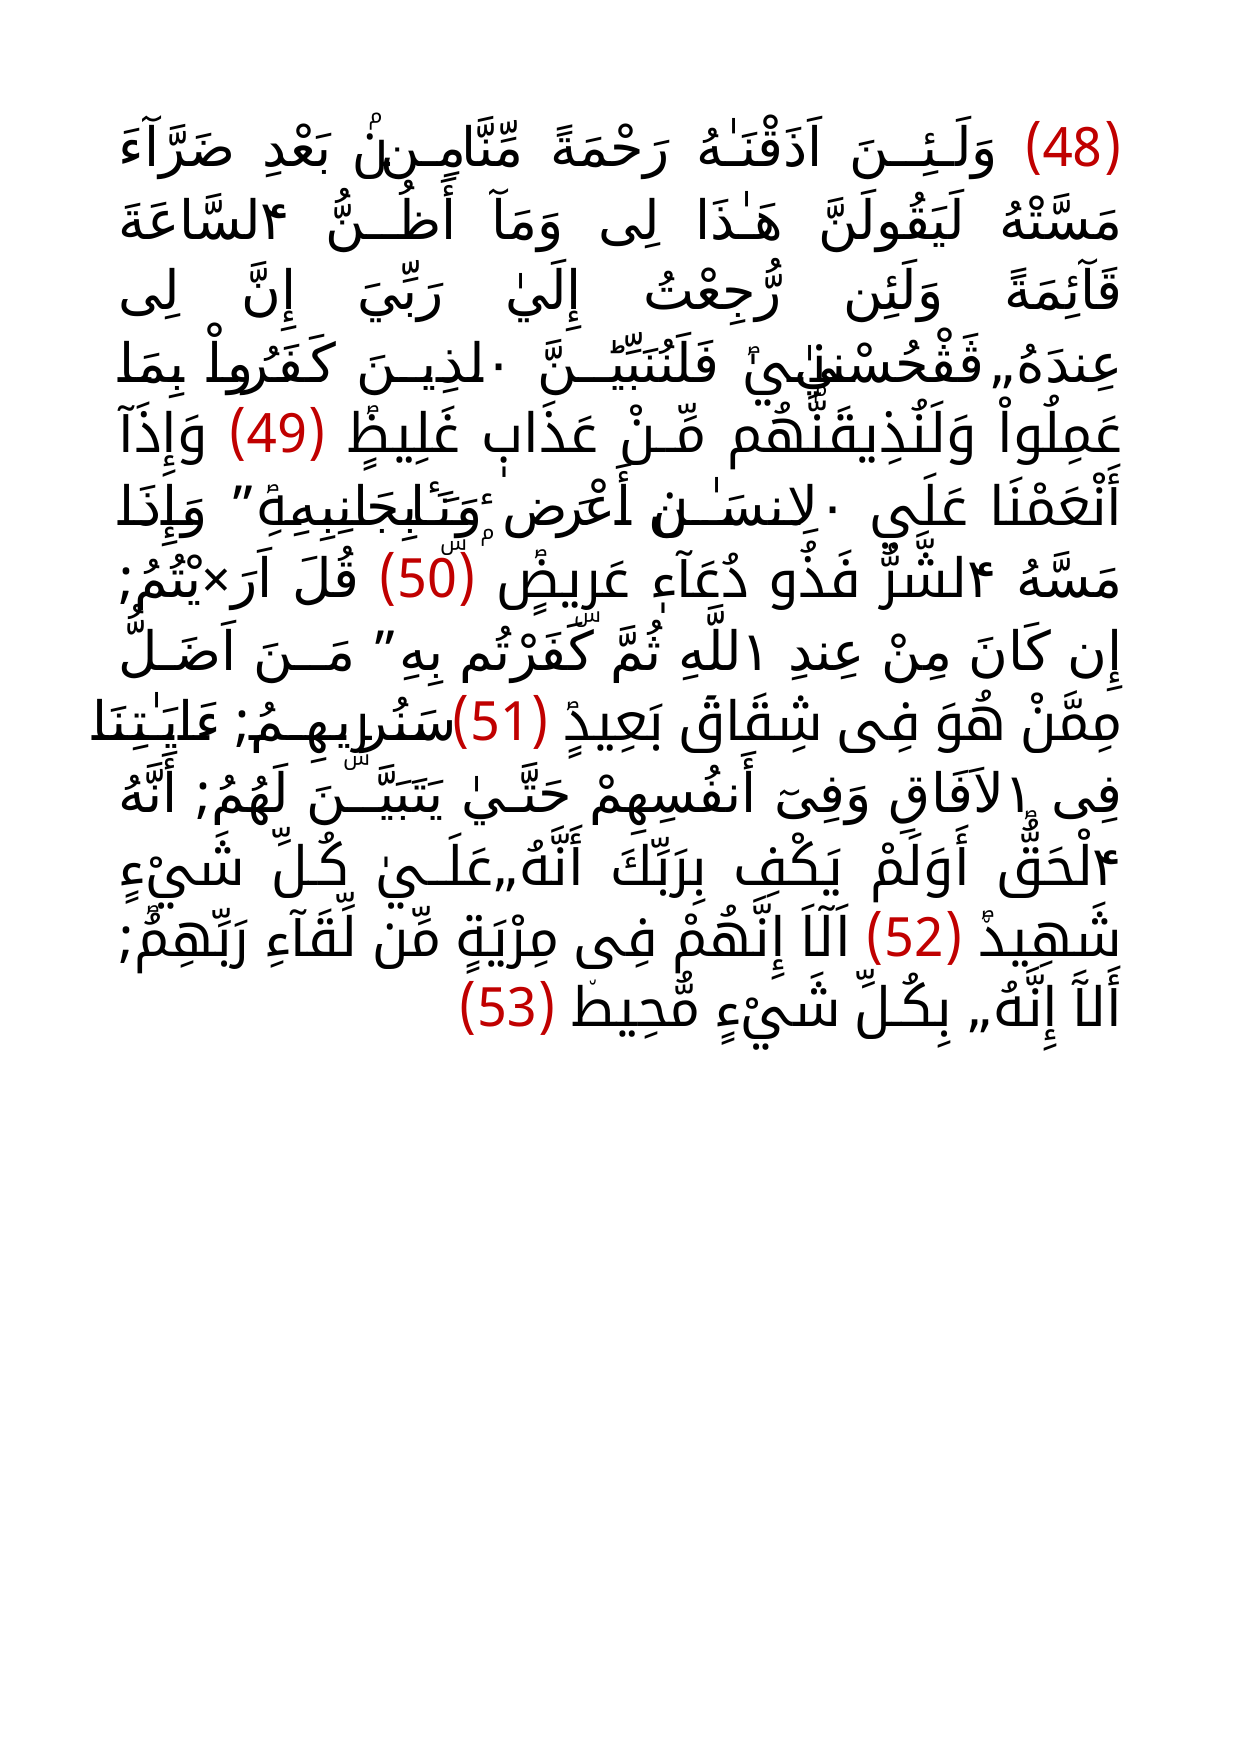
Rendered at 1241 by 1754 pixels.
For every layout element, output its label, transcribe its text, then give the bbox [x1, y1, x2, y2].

text بِسْمِ ۱للَّهِ ۱لرَّحْمَـٰنِ ۱لرَّحِيمِ حۭمِٓؐ تَنزۣيلٌ مِّنَ ۰لرَّحْمَـٰنِ ۱لرَّحِيمِ (1) كِتَـٰبٌ فُصِّلَتَ —ايَـٰتُهُ„ قُرْءَاناٗ عَرَبِيّاً لِّقَوْمٍ يَعْلَمُونَ (2) بَشِيراً وَنَذِيراًؐ فَأَعْرَضضضَ أَكْثَرُهُمْ فَهُمْ لاَ يَسْمَعُونَؐ (3) وَقَالُواْ قُلُوبُنَا فِىٓ أَكِنَّةٍ مِّمَّا تَدْعُونَآ إِلَيْهِ وَفِىٓ ءَاذَانِنَا وَقْرٌ وَمِـنۢ بَــيْنِنَا وَبَيْنِــكَ حِجَابٌ فَاعْمَلِ اِنَّنَا عَـٰمِلُونَؐ (4) قُلِ اِنَّمَآ أَنَا بَشَرٌ مِّثْلُكُمْ يُوحۭيٰٓ إِلَيَّ أَنَّمَآ إِچَهُكُمُ; إِچَهٌ وَ؛حِدٌ فَاسْتَقِيمُوٓاْ إِلَيْهِ وَاسْتَغْفِرُوهُؐ وَوَيْلٌ لِّلْمُشْرۣكِينَ (5) ۰لذِيــنَ لاَ يُوتُونَ ۰لزَّكَوٰةَ وَهُم بِالاَخِرَةِ هُمْ كَـٰفِرُونَؐ (6) إِنَّ ۰لذِيــنَ ءَامَنُواْ وَعَمِلُواْ ۴ڤصَّـٰڤِحَـٰتِ لَهُمُ; أَجْر٘ غَيْرُ مَمْنُونٍؐ (7) ¥ قُلَ اَئنَّكُمْ لَتَكْفُرُونَ بِاﻟ﮲ خَلَــقَ ۰لاَرْضَ فِى يَوْمَيْنِ وَتَجْعَلُونَ لَهُ; أَندَاداًؐ ذَ؛لِــكَ رَبُّ ۴لْعَـٰلَمِينَؐ (8) وَجَعَلَ فِيهَا رَوَ؛سِيَ مِن فَوْقِهَا وَبَـٰرَكككَ فِيهَا وَقَدَّرَ فِيهَآ أَقْوَ؛تَهَا فِىٓ أَرْبَعَةِ أَيَّامٍ سَوَآءً لِّلسَّآئِـلِينَؐ (9) ثُمَّ "سْتَوۭيٰٓ إِلَــي ۰لسَّمَآءِ وَهِــيَ دُخَانٌ فَقَالَ لَهَا وَلِلاَرْضِ 'يتِيَا طَوْعاٗ اَوْ كَرْهاًؐ قَالَتَآ أَتَيْنَا طَآئِعِينَؐ (10) فَقَضۭيٰهُــنَّ سَبْعَ سَمَـٰوَاتٍ فِى يَوْمَيْنِ وَأَوْحۭيٰ فِى كُــلّۣ سَمَآءٖ اَمْرَهَاؐ وَزَيَّنَّا ۰لسَّمَآءَ ۰لدُّنْيۭا بِمَصَـٰبِيحَؐ وَحِفْظاًؐ ذَ؛لِــكَ تَقْدِيرُ ۴لْعَزۣيزۣ ۱لْعَلِيمِؐ (11) فَإِنَ اَعْرَضُواْ فَقُــلَ اَنذَرْتُكُمْ صَـٰعِقَةً مِّثْــلَ صَـٰعِقَةِ عَادٍ وَثَمُودَ (12) إِذْ جَآءَتْهُمُ ۴لرُّسُلُ مِنۢ بَيْنِ أَيْدِيهِمْ وَمِــنْ خَلْفِهِمُ; أَلاَّ تَعْبُدُوٓاْ إِلاَّ ۰للَّهَؐ قَالُواْ لَوْ شَآءَ رَبُّنَا لَأَنزَلَ مَلَئِكَةً فَإِنَّا بِمَآ ٱُرْسِلْتُم بِهِ” كَـٰفِرُونَؐ (13) فَأَمَّا عَادٌ فَاسْتَكْبَرُواْ فِى ۱لاَرْضِ بِغَيْرۣ ۱لْحَقِّ وَقَالُواْ مَــنَ اَشَدُّ مِنَّا قُوَّةٗؐ اَوَلَمْ يَرَوَاْ اَنَّ ۰للَّهَ ۰ﻟ﮲ خَلَقَهُمْ هُوَ أَشَدُّ مِنْهُمْ قُوَّةًؐ وَكَانُواْ بِـَٔايَـٰتِنَا يَجْحَدُونَؐ (14) فَأَرْسَلْنَا عَلَيْهِمْ رۣيحاً صَرْصَراً فِىٓ أَيَّامٍ نَّحْسَاتٍ لِّنُذِيقَهُمْ عَذَابَ ۰لْخِزْيِ فِى ۱لْحَيَوٰةِ ۱لدُّنْيۭاؐ وَلَعَذَابُ ۴لاَخِرَةِ أَخْزۭيٰ وَهُمْ لاَ يُنصَرُونَؐ (15) ® وَأَمَّا ثَمُودُ فَهَدَيْنَـٰهُمْ فَاسْتَحَبُّواْ ۴لْعَمۭــيٰ عَلَــي ۰لْهُدۭيٰ فَأَخَذَتْهُمْ صَـٰعِقَةُ ۴لْعَذَابِ ۱لْهُونِ بِمَا كَانُواْ يَكْسِبُونَؐ (16) وَنَجَّيْنَا ۰لذِيــنَ ءَامَنُواْ وَكَانُواْ يَتَّقُونَؐ (17) وَيَوْمَ نَحْشُرُ أَعْدَآءَ ۰للَّهِ إِلَي ۰لنّۭارۣ فَهُمْ يُوزَعُونَؐ (18) حَتَّيٰٓ إِذَا مَا جَآءُوهَا شَهِدَ عَلَيْهِمْ سَمْعُهُمْ وَأَبْصَـٰرُهُمْ وَجُلُودُهُم بِمَا كَانُواْ يَعْمَلُونَؐ (19) وَقَالُواْ لِجُلُودِهِمْ لِمَ شَهِدتُّمْ عَلَيْنَاؐ قَالُوٓاْ أَنطَقَنَا ۰للَّهُ ۴ﻟـذِىٓ أَنطَــقَ كُلَّ شَيْءٍؐ وَهُوَ خَلَقَكُمُ; أَوَّلَ مَرَّةٍ وَإِلَيْهِ تُرْجَعُونَؐ (20) وَمَا كُنتُمْ تَسْتَتِرُونَ أَنْ يَّشْهَدَ عَلَيْكُمْ سَمْعُكُمْ وَلآَ أَبْصَـٰرُكُمْ وَلاَ جُلُودُكُمْؐ وَچَكِن ظَنَنتُمُ; أَنَّ ۰للَّهَ لاَ يَعْلَمُ كَثِيراً مِّمَّا تَعْمَلُونَؐ (21) وَذَ؛لِكُمْ ظَنُّكُمُ ۴ﻟ﮲ ظَنَنتُم بِرَبِّكُمُ; أَرْدۭيٰكُمْ فَأَصْبَحْتُم مِّــنَ ۰لْخَـٰسِرۣينَؐ (22) فَإِنْ يَّصْبِرُواْ فَالنَّارُ مَثْويً لَّهُمْؐ وَإِنْ يَّسْتَعْتِبُواْ فَمَا هُم مِّــنَ ۰لْمُعْتَبِينَؐ (23) © وَقَيَّضْنَا لَهُمْ قُرَنَآءَ فَزَيَّنُواْ لَهُم مَّا بَيْنَ أَيْدِيهِمْ وَمَا خَلْفَهُمْؐ وَحَقَّ عَلَيْهِمُ ۴لْقَوْلُ فِىٓ ٱُمَمٍ قَدْ خَلَتْ مِــن قَـبْلِهِم مِّنَ ۰لْجِنِّ وَالِانسِؐ إِنَّهُمْ كَانُواْ خَـٰسِرۣينَؐ (24) وَقَالَ ۰لذِيــنَ كَفَرُواْ لاَ تَسْمَعُواْ لِهَـٰذَا ۰لْقُرْءَانِ وَالْغَوْاْ فِيهِ لَعَلَّكُمْ تَغْلِبُونَؐ (25) فَلَنُذِيقَنَّ ۰لذِيــنَ كَفَرُواْ عَذَاباً شَدِيداً وَلَنَجْزۣيَنَّهُمُ; أَسْوَأَ ۰ﻟ﮲ كَانُواْ يَعْمَلُونَؐ (26) ذَ؛لِــكَ جَزَآءُ اَ۬عْدَآءِ ۱للَّهِ ۱لنَّارُؐ لَهُمْ فِيهَا دَارُ ۴لْخُلْدِؐ جَزَآءَۢ بِمَا كَانُواْ بِـَٔايَـٰتِنَا يَجْحَدُونَؐ (27) وَقَالَ ۰لذِينَ كَفَرُواْ رَبَّنَآ أَرۣنَا ۰لذَيْــنۣ أَضَچَّـنَا مِــنَ ۰لْجِنِّ وَالِانسِ نَجْعَلْهُمَا تَحْتَ أَقْدَامِنَا لِيَكُونَا مِــنَ ۰لاَسْفَلِينَؐ (28) إِنَّ ۰لذِيــنَ قَالُواْ رَبُّنَا ۰للَّهُ ثُمَّ "سْتَقَـٰمُواْ تَتَنَزَّلُ عَلَيْهِمُ ۴لْمَلَئِكَةُ أَلاَّ تَخَافُواْ وَلاَ تَحْزَنُواْ وَأَبْشِرُواْ بِالْجَنَّةِ ۱لتِى كُنتُمْ تُوعَدُونَؐ (29) نَحْنُ أَوْلِيَآؤُكُمْ فِى ۱لْحَيَوٰةِ ۱لدُّنْيۭا وَفِى ۱لاَخِرَةِؐ وَلَكُمْ فِيهَا مَا تَشْتَهِىٓ أَنفُسُكُمْ وَلَكُمْ فِيهَا مَا تَدَّعُونَ (30) نُزُلًا مِّنْ غَفُورٍ رَّحِيمٍؐ (31) وَمَــنَ اَحْسَنُ قَوْلًا مِّمَّــن دَعَآ إِلَــي ۰للَّهِ وَعَمِلَ صَـٰڤِحاً وَقَالَ إِنَّنِى مِــنَ ۰لْمُسْلِمِينَؐ (32) وَلاَ تَسْتَوۣى ۱لْحَسَنَةُ وَلاَ ۰لسَّيِّيؕةُؐ èدْفَعْ بِالتِى هِــيَ أَحْسَنُ فَـإِذَا ۰ﻟ﮲ بَيْنَــكَ وَبَيْنَهُ„ عَدَ؛وَةٌ كَأَنَّهُ„ وَلِــيّﹲ حَمِيمٌؐ (33) وَمَا يُلَقّۭيٰهَآ إِلاَّ ۰لذِينَ صَبَرُواْؐ وَمَا يُلَقّۭيٰهَآ إِلاَّ ذُو حَظّٖ عَظِيمٍؐ (34) وَإِمَّا يَنزَغَنَّــكَ مِــنَ ۰لشَّيْطَـٰنِ نَزْغٌ فَاسْتَعِذْ بِاللَّهِؐ إِنَّهُ„ هُوَ ۰لسَّمِيعُ ۴لْعَلِيمُؐ (35) وَمِــنَ —ايَـٰتِهِ ۱ليْلُ وَالنَّهَارُ وَالشَّمْسُ وَالْقَمَرُؐ لاَ تَسْجُدُواْ لِلشَّمْسِ وَلاَ لِلْقَمَرۣؐ وَاسْجُدُواْ لِلهِ ۱ﻟ﮲ خَلَقَهُنَّ إِن كُنتُمُ; إِيَّاهُ تَعْبُدُونَؐ ¦ (36) ® فَإِنِ 'سْتَكْبَرُواْ فَالذِينَ عِندَ رَبِّكَ يُسَبِّحُونَ لَهُ„ بِاليْلِ وَالنَّهۭارۣ وَهُمْ لاَ يَسْـَٔمُونَؐ (37) وَمِــنَ —ايَــٰتِهِ“ أَنَّــكَ تَرَي ۰لاَرْضضضَ خَـٰشِعَةً فَإِذَآ أَنزَلْنَا عَلَيْهَا ۰لْمَآءَ "هْتَزَّتْ وَرَبَتِؐ اِنَّ ۰ﻟـذِىٓ أَحْيۭاهَا ڤَمُحْــىِ ۱لْمَوْتۭيٰٓؐ إِنَّهُ„ عَلَــيٰ كُــلّۣ شَيْءٍ قَدِير٘ؐ (38) اِنَّ ۰لذِيــنَ يُڤْحِدُونَ فِىٓ ءَايَـٰتِنَا لاَ يَخْفَوْنَ عَلَيْنَآؐ أَفَمَنْ يُّلْقۭيٰ فِى ۱لنّۭارۣ خَيْر٘ اَم مَّنْ يَّاتِىٓ ءَامِناً يَوْمَ ۰لْقِيَـٰمَةِؐ 'عْمَلُواْ مَا شِيؔتُمُؐ; إِنَّهُ„ بِمَا تَعْمَلُونَ بَصِير٘ؐ (39) اِنَّ ۰لذِيــنَ كَفَرُواْ بِالذِّكْرۣ لَمَّا جَآءَهُمْ وَإِنَّهُ„ لَكِتَـٰب٘ عَزۣيزٌ (40) لاَّ يَاتِيهِ ۱لْبَـٰطِلُ مِنۢ بَيْـنِ يَدَيْهِ وَلاَ مِــنْ خَلْفِهِؐ” تَنزۣيلٌ مِّنْ حَكِيمٖ حَمِيدٍؐ (41) مَّا يُقَالُ لَــكَ إِلاَّ مَا قَدْ قِيلَ لِلرُّسُلِ مِن قَبْلِــكَؐ إِنَّ رَبَّــكَ لَذُو مَغْفِرَةٍ وَذُو عِقَابٖ اَلِيمٍؐ (42) وَلَوْ جَعَلْنَـٰهُ قُرْءَاناٗ اَعْجَمِيّاً لَّقَالُواْ لَوْلاَ فُصِّلَتَ —ايَـٰتُهُؐ; ءَآعْجَمِيٌّ وَعَرَبِــيٌّؐ قُلْ هُوَ لِلذِيــنَ ءَامَنُواْ هُديً وَشِفَآءٌؐ وَالذِينَ لاَ يُومِنُونَ فِىٓ ءَاذَانِهِمْ وَقْرٌ وَهُوَ عَلَيْهِمْ عَميٗؐ ۷وْلَئِكَ يُنَادَوْنَ مِــن مَّكَانٙ بَعِيدٍؐ (43) وَلَقَدَ —اتَيْنَا مُوسَــي ۰لْكِتَـٰبَ فَاخْتُلِفَ فِيهِؐ وَلَوْلاَ كَلِمَةٌ سَبَقَتْ مِن رَّبِّــكَ لَقُضِيَ بَيْنَهُمْؐ وَإِنَّهُمْ لَفِى شَــكٍّ مِّنْهُ مُرۣيبٍؐ (44) مَّــنْ عَمِــلَ صَـٰڤِحاً فَلِنَفْسِهِؐ” وَمَــنَ اَسَآءَ فَعَلَيْهَاؐ وَمَا رَبُّــكَ بِظَچَّمٍ لِّلْعَبِيدِؐ (45) ¤ إِلَيْهِ يُرَدُّ عِلْمُ ۴لسَّاعَةِؐ وَمَا تَخْرُجُ مِن ثَمَرَ؛تٍ مِّــنَ اَكْمَامِهَا وَمَا تَحْمِلُ مِنُ ۷نثۭيٰ وَلاَ تَضَعُ إِلاَّ بِعِلْمِهِؐ” وَيَوْمَ يُنَادِيهِمُ; أَيْنَ شُرَكَآءِى قَالُوٓاْ ءَاذَنَّـٰــكَ مَامِنَّا مِــن شَهِيدٍؐ (46) وَضَــلَّ عَنْهُم مَّا كَانُواْ يَدْعُونَ مِــن قَبْلُ وَظَنُّواْؐ مَا لَهُم مِّن مَّحِيصٍؐ (47) لاَّ يَسْـَٔمُ ۴لِانسَـٰنُ مِن دُعَآءِ ۱لْخَيْرۣؐ وَإِن مَّسَّهُ ۴لشَّرُّ فَيَـُٔوسسسٌ قَنُوطٌؐ (48) وَلَـئِــنَ اَذَقْنَـٰهُ رَحْمَةً مِّنَّا مِـنۢ بَعْدِ ضَرَّآءَ مَسَّتْهُ لَيَقُولَنَّ هَـٰذَا لِى وَمَآ أَظُــنُّ ۴لسَّاعَةَ قَآئِمَةً وَلَئِن رُّجِعْتُ إِلَيٰ رَبِّيَ إِنَّ لِى عِندَهُ„ ڤَڤْحُسْنۭـيٰؐ فَلَنُنَبِّيؕــنَّ ۰لذِيــنَ كَفَرُواْ بِمَا عَمِلُواْ وَلَنُذِيقَنَّهُم مِّــنْ عَذَابٖ غَلِيظٍؐ (49) وَإِذَآ أَنْعَمْنَا عَلَي ۰لِانسَـٰــنۣ أَعْرَضَ وَنَـۭٔا بِجَانِبِهِؐ” وَإِذَا مَسَّهُ ۴لشَّرُّ فَذُو دُعَآءٖ عَرۣيضٍؐ (50) قُلَ اَرَ×يْتُمُ; إِن كَانَ مِنْ عِندِ ۱للَّهِ ثُمَّ كَفَرْتُم بِهِ” مَــنَ اَضَـلُّ مِمَّنْ هُوَ فِى شِقَاقٙ بَعِيدٍؐ (51) سَنُرۣيهِمُ; ءَايَـٰتِنَا فِى ۱لاَفَاقِ وَفِىٓ أَنفُسِهِمْ حَتَّـيٰ يَتَبَيَّــنَ لَهُمُ; أَنَّهُ ۴لْحَقُّؐ أَوَلَمْ يَكْفِ بِرَبِّكَ أَنَّهُ„ عَلَــيٰ كُـلِّ شَيْءٍ شَهِيد٘ؐ (52) اَلٓاَ إِنَّهُمْ فِى مِرْيَةٍ مِّن لِّقَآءِ رَبِّهِمُؐ; أَلآَ إِنَّهُ„ بِكُـلِّ شَيْءٍ مُّحِيط٘ (53) [118, 118, 1122, 1049]
